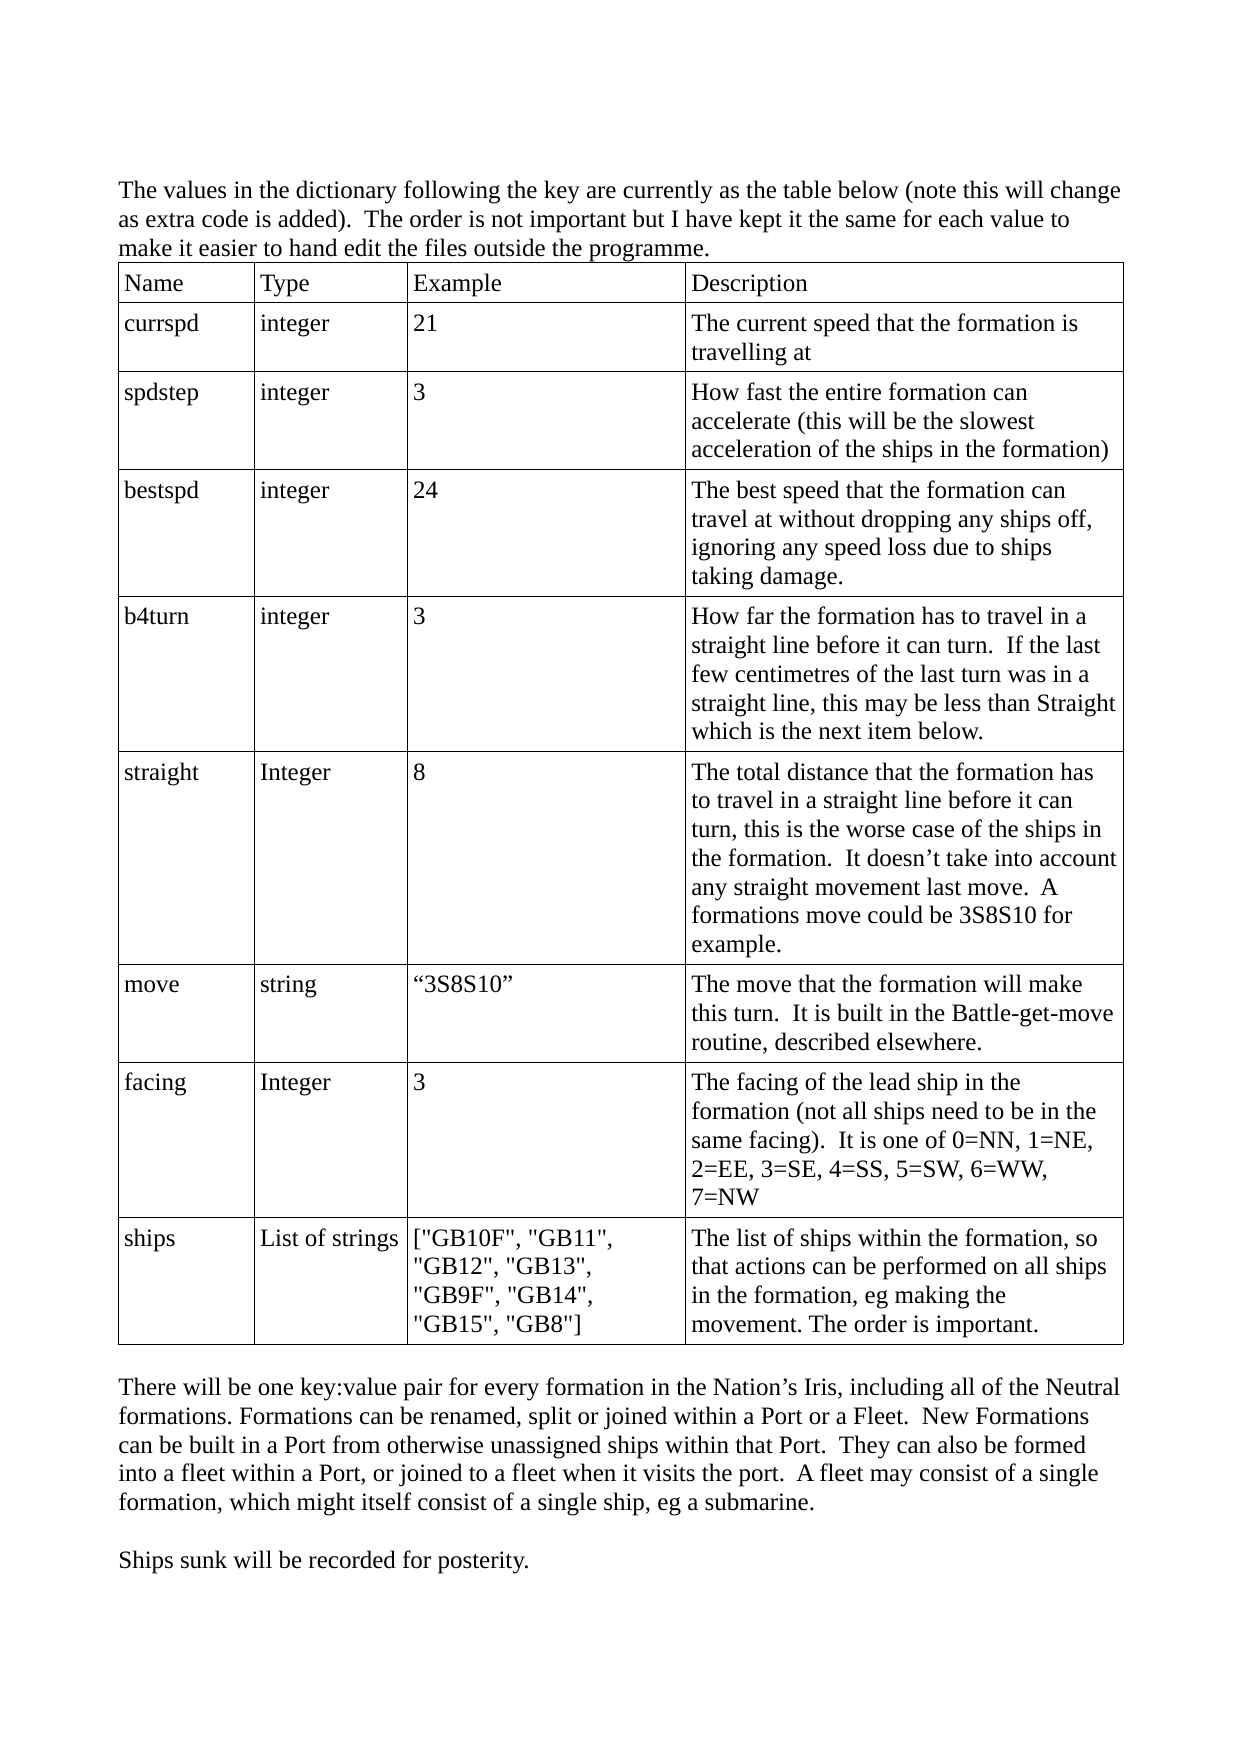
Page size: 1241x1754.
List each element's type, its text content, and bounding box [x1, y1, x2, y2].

table_cell string [255, 965, 407, 1062]
table_cell 3 [408, 372, 685, 469]
table_cell currspd [119, 303, 254, 371]
table_cell The total distance that the formation has to travel in a straight line before it can turn, this is the worse case of the ships in the formation. It doesn’t take into account any straight movement last move. A formations move could be 3S8S10 for example. [686, 752, 1123, 964]
table_cell integer [255, 470, 407, 596]
table_cell How fast the entire formation can accelerate (this will be the slowest acceleration of the ships in the formation) [686, 372, 1123, 469]
table_cell ["GB10F", "GB11", "GB12", "GB13", "GB9F", "GB14", "GB15", "GB8"] [408, 1218, 685, 1343]
table_header Example [408, 263, 685, 302]
table_cell The best speed that the formation can travel at without dropping any ships off, ignoring any speed loss due to ships taking damage. [686, 470, 1123, 596]
table_cell The move that the formation will make this turn. It is built in the Battle-get-move routine, described elsewhere. [686, 965, 1123, 1062]
table_cell Integer [255, 1063, 407, 1217]
table_cell 8 [408, 752, 685, 964]
table_cell List of strings [255, 1218, 407, 1343]
table_cell integer [255, 372, 407, 469]
table_header Name [119, 263, 254, 302]
table_cell move [119, 965, 254, 1062]
text There will be one key:value pair for every formation in the Nation’s Iris, including all of the Neutral formations. Formations can be renamed, split or joined within a Port or a Fleet. New Formations can be built in a Port from otherwise unassigned ships within that Port. They can also be formed into a fleet within a Port, or joined to a fleet when it visits the port. A fleet may consist of a single formation, which might itself consist of a single ship, eg a submarine. [118, 1372, 1122, 1516]
table_cell spdstep [119, 372, 254, 469]
table_cell ships [119, 1218, 254, 1343]
table_cell 24 [408, 470, 685, 596]
table_cell integer [255, 597, 407, 751]
table_cell b4turn [119, 597, 254, 751]
table_header Description [686, 263, 1123, 302]
table_cell bestspd [119, 470, 254, 596]
text The values in the dictionary following the key are currently as the table below (note this will change as extra code is added). The order is not important but I have kept it the same for each value to make it easier to hand edit the files outside the programme. [118, 176, 1122, 262]
table_cell integer [255, 303, 407, 371]
table_cell The facing of the lead ship in the formation (not all ships need to be in the same facing). It is one of 0=NN, 1=NE, 2=EE, 3=SE, 4=SS, 5=SW, 6=WW, 7=NW [686, 1063, 1123, 1217]
table_cell The list of ships within the formation, so that actions can be performed on all ships in the formation, eg making the movement. The order is important. [686, 1218, 1123, 1343]
table_cell 3 [408, 597, 685, 751]
text Ships sunk will be recorded for posterity. [118, 1545, 1122, 1573]
table_cell 21 [408, 303, 685, 371]
table_cell straight [119, 752, 254, 964]
table_cell 3 [408, 1063, 685, 1217]
table_cell How far the formation has to travel in a straight line before it can turn. If the last few centimetres of the last turn was in a straight line, this may be less than Straight which is the next item below. [686, 597, 1123, 751]
table_cell The current speed that the formation is travelling at [686, 303, 1123, 371]
table_cell Integer [255, 752, 407, 964]
table_cell “3S8S10” [408, 965, 685, 1062]
table_cell facing [119, 1063, 254, 1217]
table_header Type [255, 263, 407, 302]
